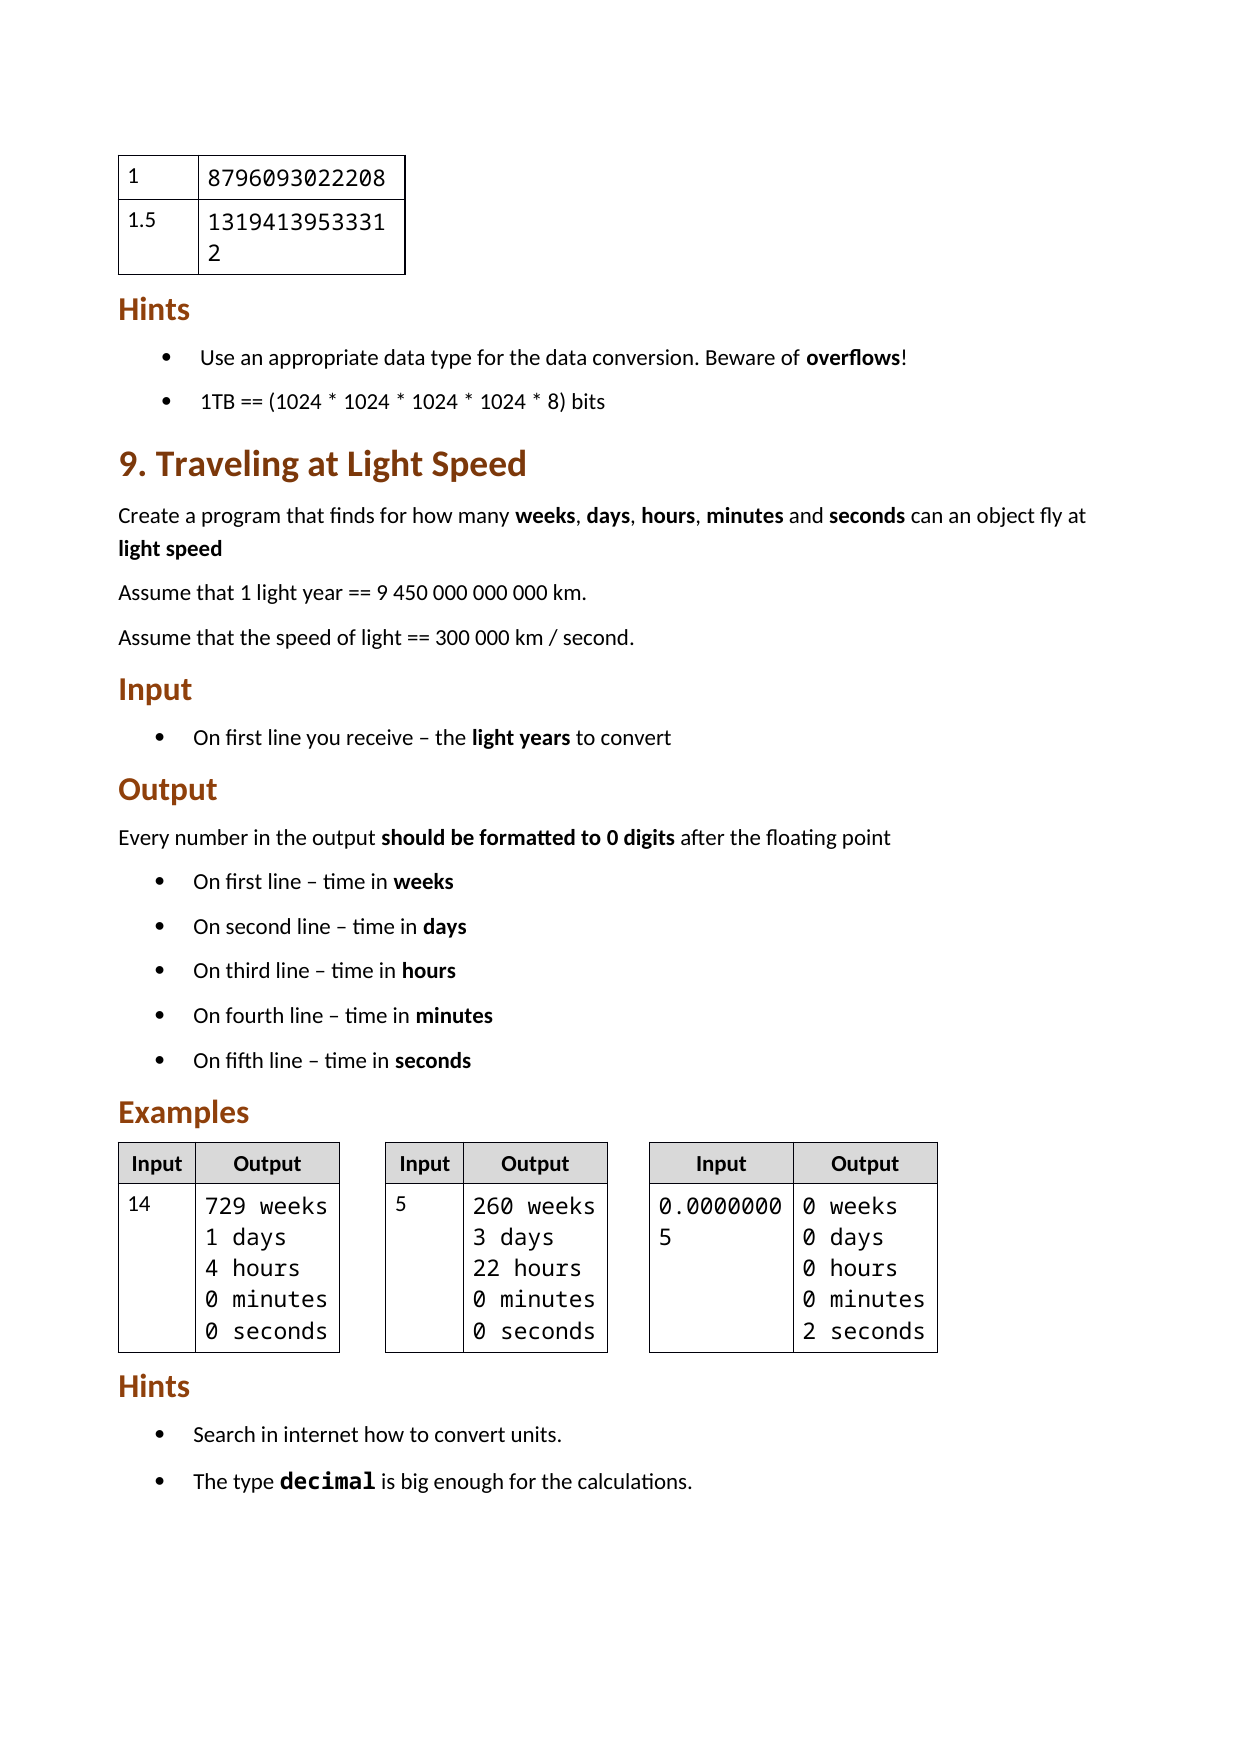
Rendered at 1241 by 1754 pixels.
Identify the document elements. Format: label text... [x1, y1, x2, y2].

subtitle Hints [118, 288, 1122, 328]
subtitle Traveling at Light Speed [118, 440, 1122, 486]
table_cell 729 weeks 1 days 4 hours 0 minutes 0 seconds [196, 1184, 339, 1352]
list On first line – time in weeks [156, 867, 1122, 895]
list On fifth line – time in seconds [156, 1046, 1122, 1074]
table_cell 14 [119, 1184, 195, 1352]
table_header [608, 1142, 649, 1183]
table_cell 1.5 [119, 200, 198, 274]
table_header Input [119, 1143, 195, 1183]
list Use an appropriate data type for the data conversion. Beware of overflows! [162, 343, 1122, 371]
subtitle Examples [118, 1091, 1122, 1131]
table_header [340, 1142, 385, 1183]
table_cell 0.00000005 [650, 1184, 793, 1352]
list Search in internet how to convert units. [156, 1420, 1122, 1448]
text Assume that the speed of light == 300 000 km / second. [118, 623, 1122, 651]
table_cell 13194139533312 [199, 200, 404, 274]
table_cell [340, 1183, 385, 1352]
table_cell 0 weeks 0 days 0 hours 0 minutes 2 seconds [794, 1184, 937, 1352]
list The type decimal is big enough for the calculations. [156, 1465, 1122, 1496]
table_cell 5 [386, 1184, 463, 1352]
table_cell 8796093022208 [199, 156, 404, 199]
list On second line – time in days [156, 912, 1122, 940]
text Every number in the output should be formatted to 0 digits after the floating point [118, 823, 1122, 851]
subtitle Output [118, 767, 1122, 808]
table_cell 260 weeks 3 days 22 hours 0 minutes 0 seconds [464, 1184, 607, 1352]
table_cell [608, 1183, 649, 1352]
text Create a program that finds for how many weeks, days, hours, minutes and seconds can an object fly at light speed [118, 501, 1122, 562]
list On fourth line – time in minutes [156, 1001, 1122, 1029]
table_header Output [464, 1143, 607, 1183]
table_header Input [650, 1143, 793, 1183]
table_header Input [386, 1143, 463, 1183]
list On third line – time in hours [156, 957, 1122, 985]
list On first line you receive – the light years to convert [156, 723, 1122, 751]
list 1TB == (1024 * 1024 * 1024 * 1024 * 8) bits [162, 387, 1122, 415]
text Assume that 1 light year == 9 450 000 000 000 km. [118, 578, 1122, 606]
table_header Output [196, 1143, 339, 1183]
subtitle Input [118, 668, 1122, 708]
subtitle Hints [118, 1365, 1122, 1406]
table_header Output [794, 1143, 937, 1183]
table_cell 1 [119, 156, 198, 199]
